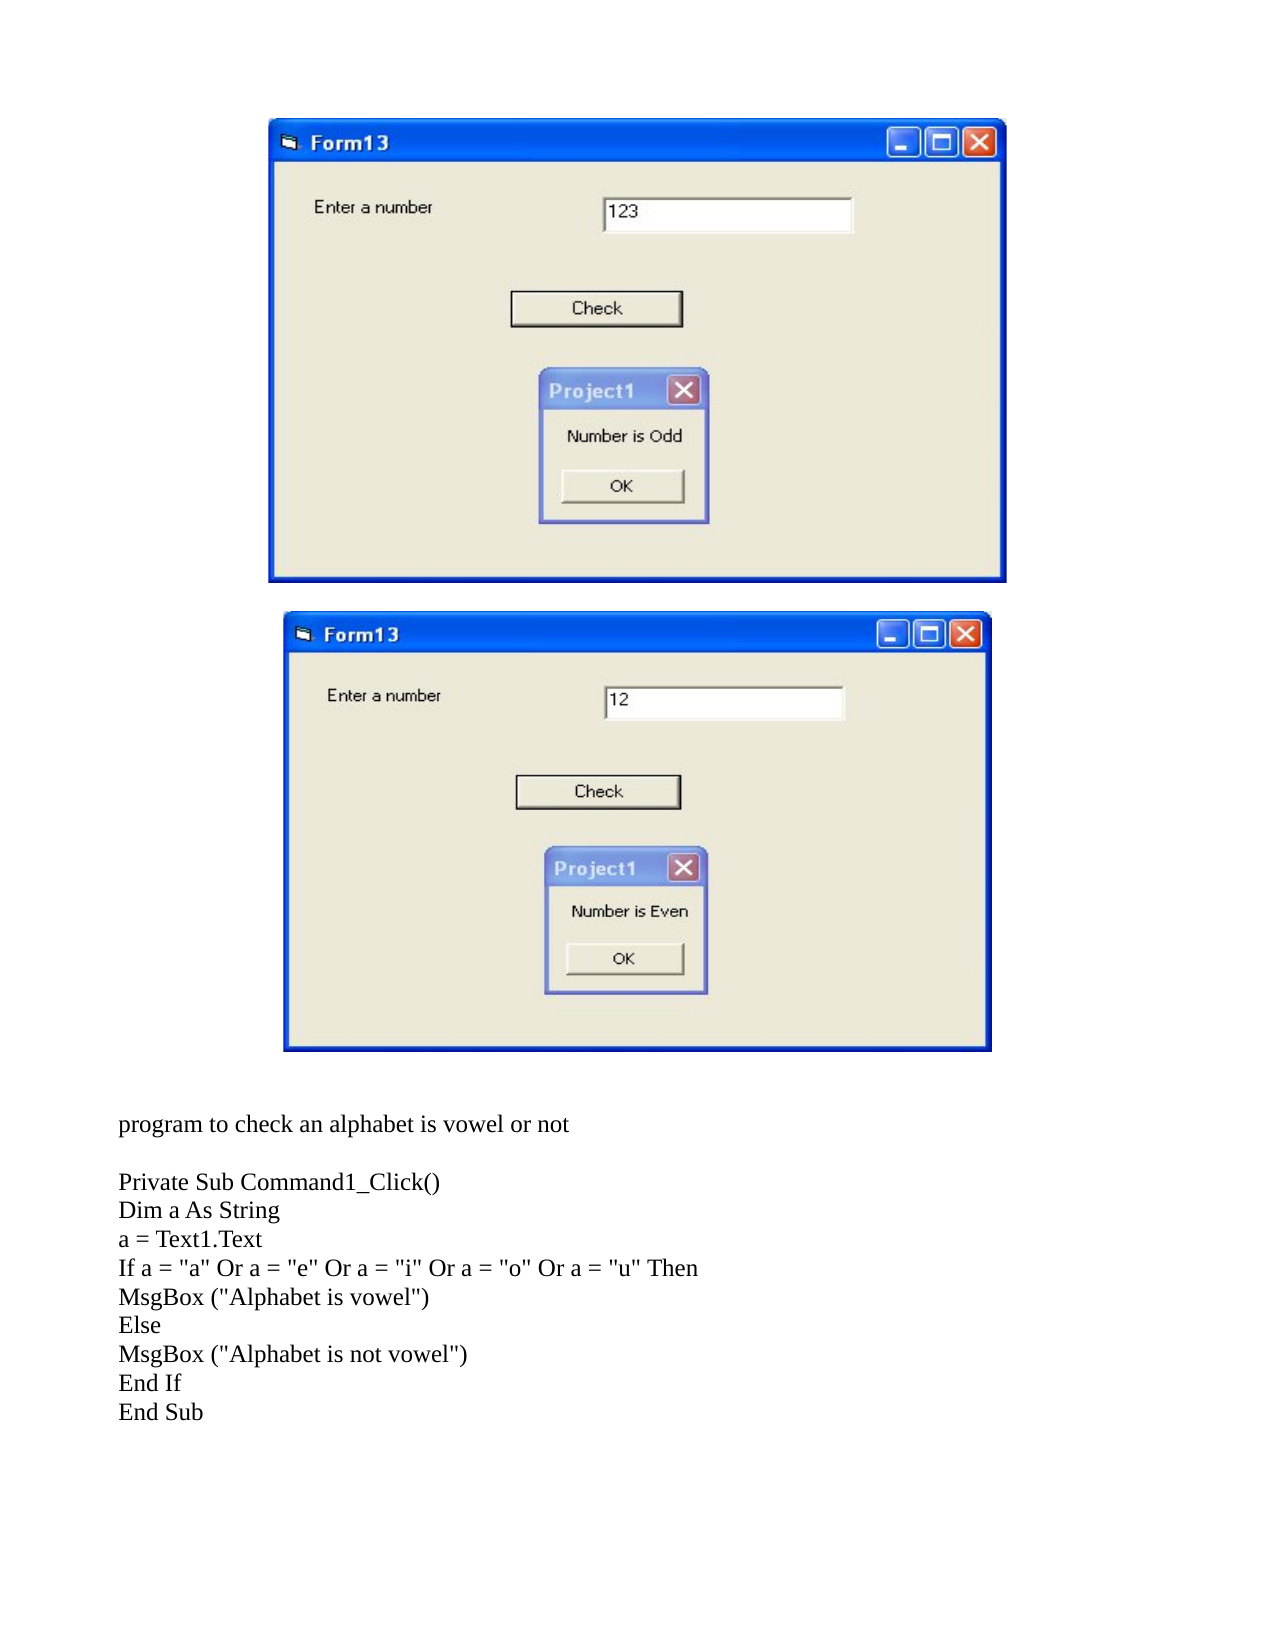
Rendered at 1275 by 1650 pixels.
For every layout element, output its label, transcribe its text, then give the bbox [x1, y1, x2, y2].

picture [283, 611, 992, 1052]
text Dim a As String [118, 1195, 1157, 1224]
text MsgBox ("Alphabet is vowel") [118, 1282, 1157, 1310]
text End If [118, 1368, 1157, 1397]
text program to check an alphabet is vowel or not [118, 1109, 1157, 1138]
text a = Text1.Text [118, 1224, 1157, 1253]
picture [268, 118, 1007, 583]
text If a = "a" Or a = "e" Or a = "i" Or a = "o" Or a = "u" Then [118, 1253, 1157, 1282]
text End Sub [118, 1397, 1157, 1425]
text Else [118, 1310, 1157, 1339]
text Private Sub Command1_Click() [118, 1167, 1157, 1195]
text MsgBox ("Alphabet is not vowel") [118, 1339, 1157, 1368]
